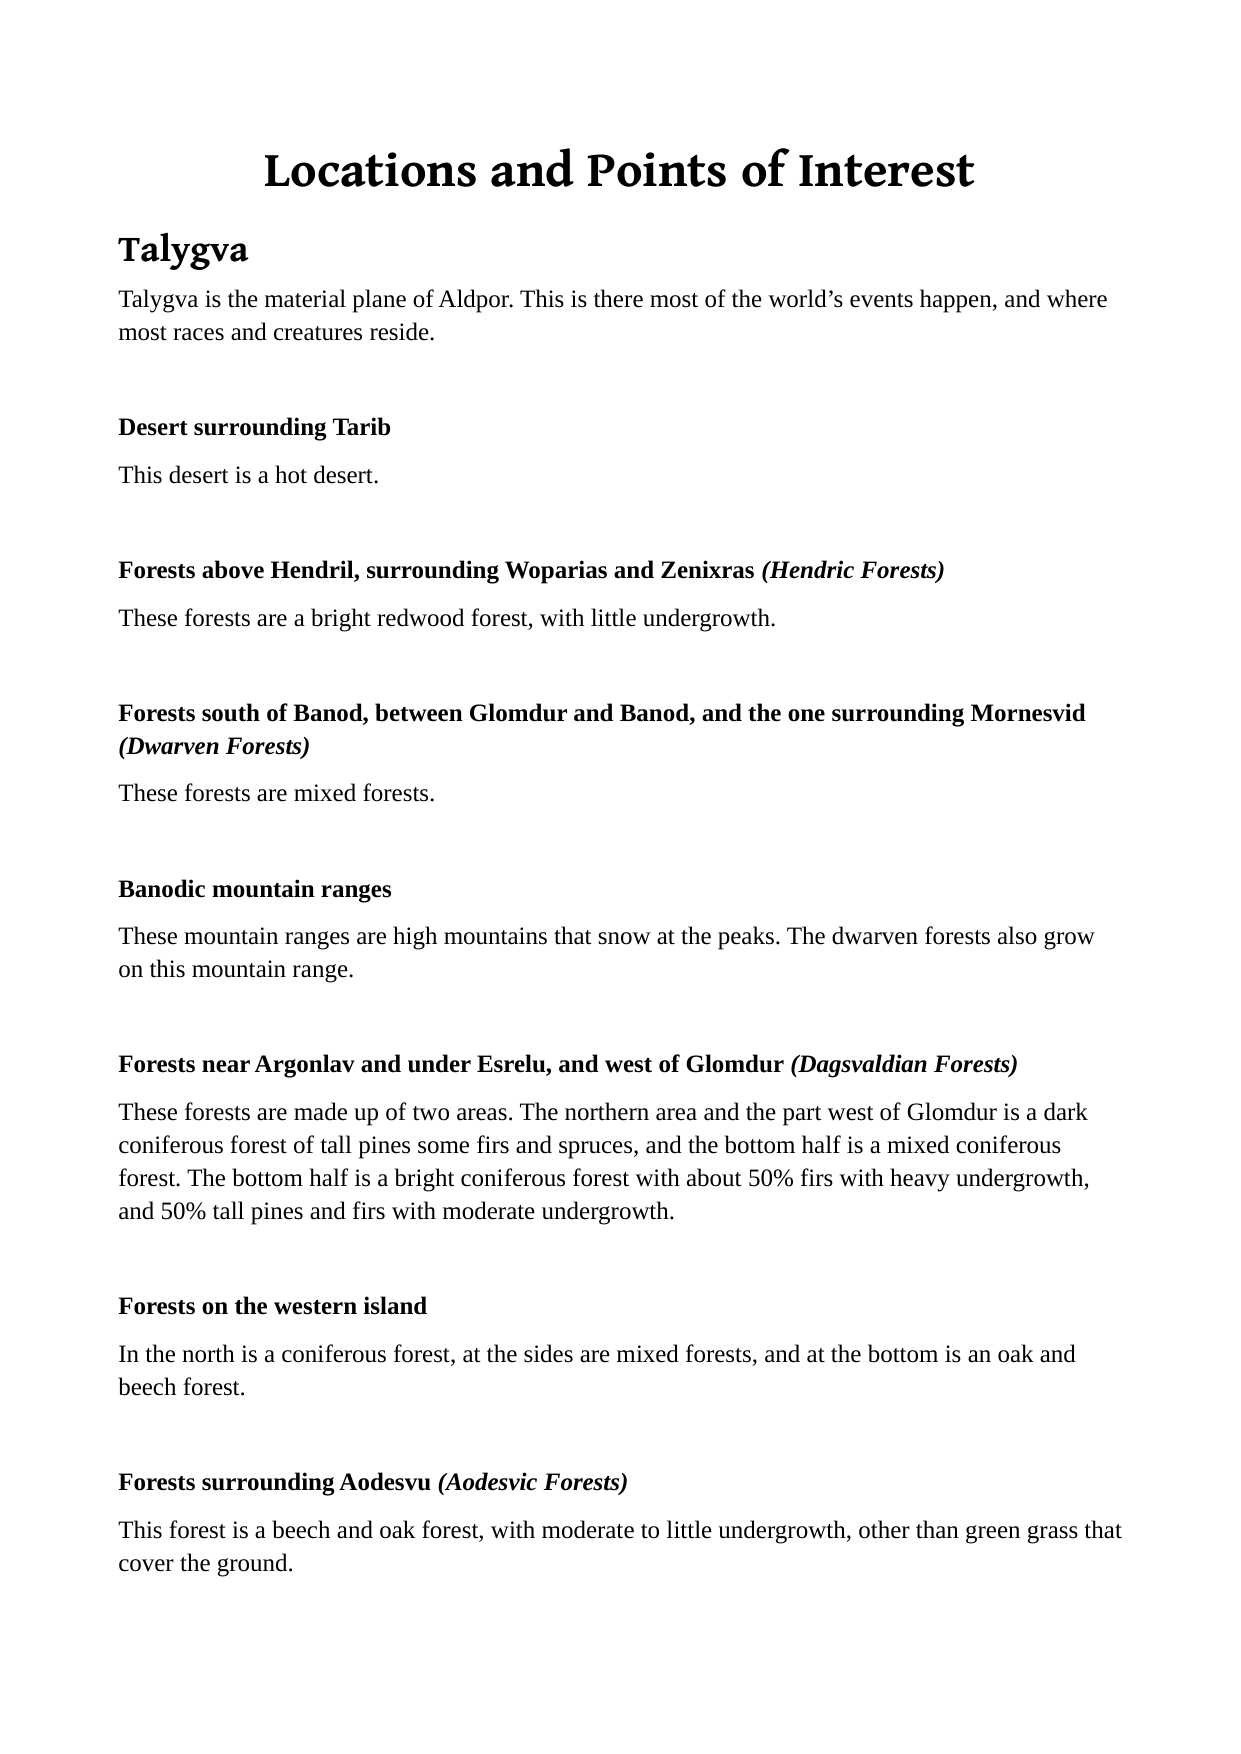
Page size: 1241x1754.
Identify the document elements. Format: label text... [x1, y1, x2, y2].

text These mountain ranges are high mountains that snow at the peaks. The dwarven forests also grow on this mountain range. [118, 921, 1122, 983]
text Forests surrounding Aodesvu (Aodesvic Forests) [118, 1467, 1122, 1496]
text Forests near Argonlav and under Esrelu, and west of Glomdur (Dagsvaldian Forests) [118, 1049, 1122, 1078]
text Banodic mountain ranges [118, 874, 1122, 902]
text Desert surrounding Tarib [118, 412, 1122, 441]
text These forests are made up of two areas. The northern area and the part west of Glomdur is a dark coniferous forest of tall pines some firs and spruces, and the bottom half is a mixed coniferous forest. The bottom half is a bright coniferous forest with about 50% firs with heavy undergrowth, and 50% tall pines and firs with moderate undergrowth. [118, 1097, 1122, 1225]
text Forests south of Banod, between Glomdur and Banod, and the one surrounding Mornesvid (Dwarven Forests) [118, 698, 1122, 760]
text In the north is a coniferous forest, at the sides are mixed forests, and at the bottom is an oak and beech forest. [118, 1339, 1122, 1401]
text These forests are mixed forests. [118, 778, 1122, 807]
text Forests above Hendril, surrounding Woparias and Zenixras (Hendric Forests) [118, 555, 1122, 584]
text This desert is a hot desert. [118, 460, 1122, 489]
text This forest is a beech and oak forest, with moderate to little undergrowth, other than green grass that cover the ground. [118, 1515, 1122, 1577]
subtitle Locations and Points of Interest [118, 143, 1122, 201]
subtitle Talygva [118, 228, 1122, 272]
text Forests on the western island [118, 1291, 1122, 1320]
text These forests are a bright redwood forest, with little undergrowth. [118, 603, 1122, 631]
text Talygva is the material plane of Aldpor. This is there most of the world’s events happen, and where most races and creatures reside. [118, 284, 1122, 346]
